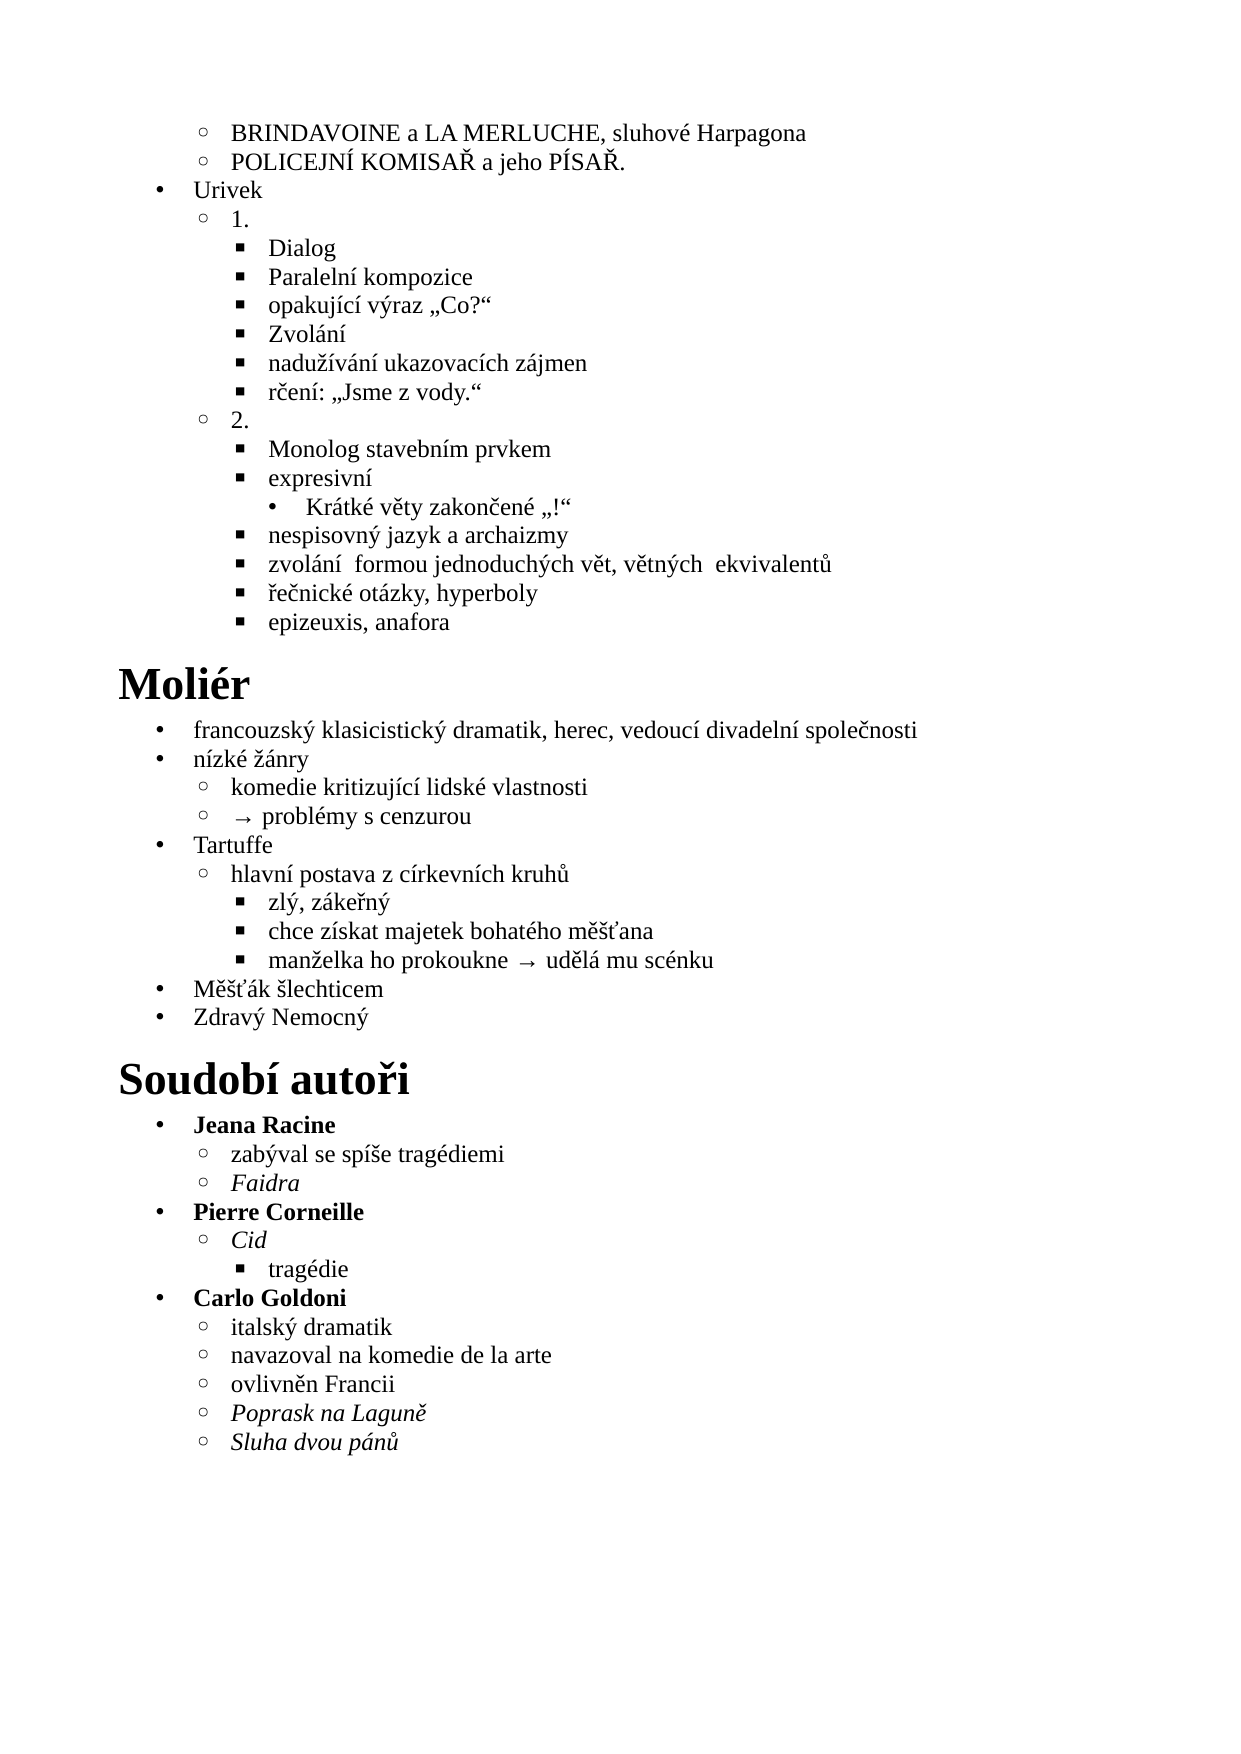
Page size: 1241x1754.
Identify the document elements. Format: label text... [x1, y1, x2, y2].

list Faidra [193, 1168, 1122, 1197]
list 1. [193, 204, 1122, 233]
list Cid [193, 1225, 1122, 1254]
list tragédie [231, 1254, 1122, 1283]
list expresivní [231, 463, 1122, 492]
list zvolání formou jednoduchých vět, větných ekvivalentů [231, 549, 1122, 578]
list Monolog stavebním prvkem [231, 434, 1122, 463]
text Moliér [118, 656, 1122, 709]
list nadužívání ukazovacích zájmen [231, 348, 1122, 377]
text Soudobí autoři [118, 1052, 1122, 1104]
list Pierre Corneille [156, 1197, 1122, 1225]
list opakující výraz „Co?“ [231, 291, 1122, 319]
list komedie kritizující lidské vlastnosti [193, 772, 1122, 801]
list Carlo Goldoni [156, 1283, 1122, 1312]
list nespisovný jazyk a archaizmy [231, 521, 1122, 549]
list Paralelní kompozice [231, 262, 1122, 291]
list Měšťák šlechticem [156, 974, 1122, 1002]
list → problémy s cenzurou [193, 801, 1122, 830]
list Tartuffe [156, 830, 1122, 859]
list navazoval na komedie de la arte [193, 1340, 1122, 1369]
list manželka ho prokoukne → udělá mu scénku [231, 945, 1122, 974]
list Zvolání [231, 319, 1122, 348]
list Poprask na Laguně [193, 1398, 1122, 1427]
list zabýval se spíše tragédiemi [193, 1139, 1122, 1168]
list 2. [193, 406, 1122, 434]
list Zdravý Nemocný [156, 1002, 1122, 1031]
list zlý, zákeřný [231, 887, 1122, 916]
list rčení: „Jsme z vody.“ [231, 377, 1122, 406]
list řečnické otázky, hyperboly [231, 578, 1122, 607]
list chce získat majetek bohatého měšťana [231, 916, 1122, 945]
list hlavní postava z církevních kruhů [193, 859, 1122, 887]
list nízké žánry [156, 744, 1122, 772]
list Urivek [156, 176, 1122, 204]
list Dialog [231, 233, 1122, 262]
list BRINDAVOINE a LA MERLUCHE, sluhové Harpagona [193, 118, 1122, 147]
list francouzský klasicistický dramatik, herec, vedoucí divadelní společnosti [156, 715, 1122, 744]
list epizeuxis, anafora [231, 607, 1122, 636]
list POLICEJNÍ KOMISAŘ a jeho PÍSAŘ. [193, 147, 1122, 176]
list Krátké věty zakončené „!“ [268, 492, 1122, 521]
list Jeana Racine [156, 1110, 1122, 1139]
list Sluha dvou pánů [193, 1427, 1122, 1455]
list ovlivněn Francii [193, 1369, 1122, 1398]
list italský dramatik [193, 1312, 1122, 1340]
